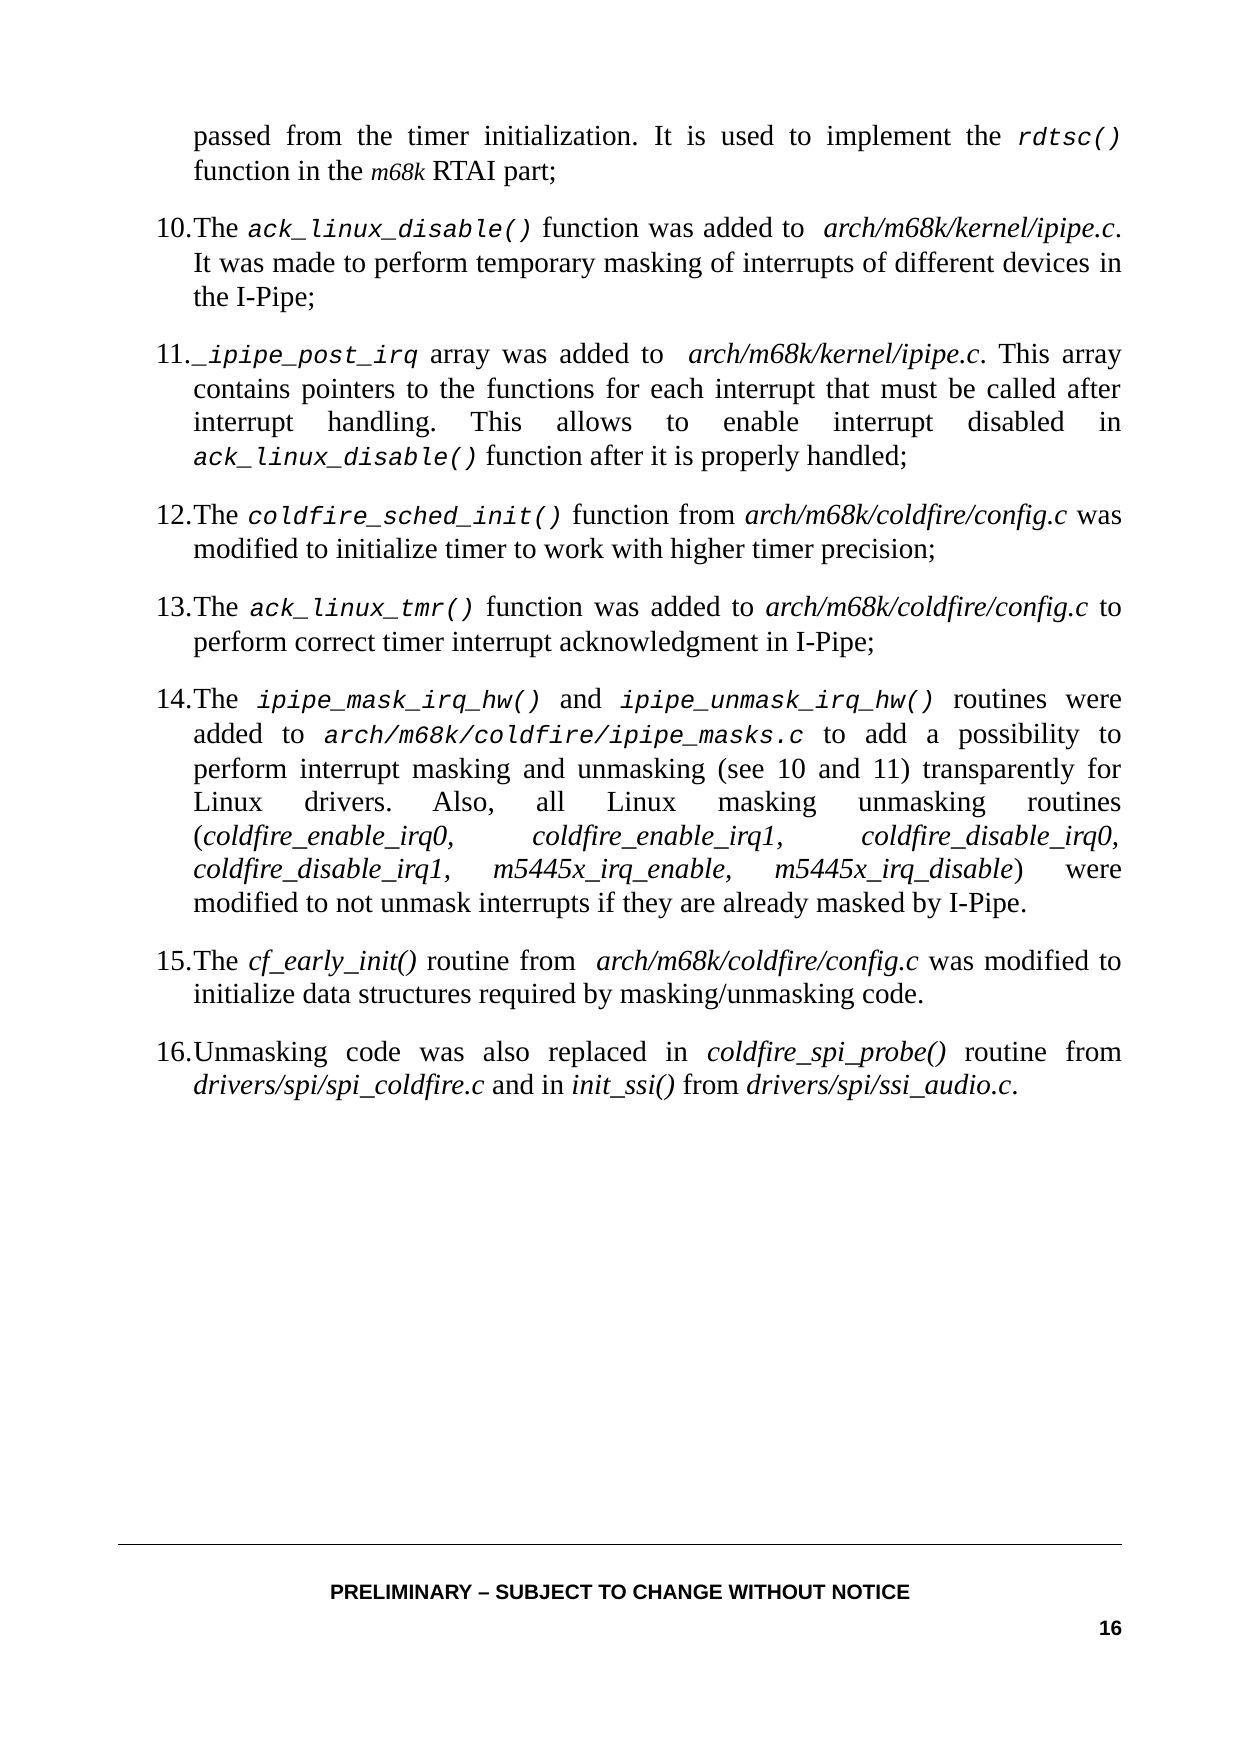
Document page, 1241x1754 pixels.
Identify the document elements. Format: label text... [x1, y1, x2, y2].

list The coldfire_sched_init() function from arch/m68k/coldfire/config.c was modified to initialize timer to work with higher timer precision; [156, 497, 1122, 565]
list The ack_linux_disable() function was added to arch/m68k/kernel/ipipe.c. It was made to perform temporary masking of interrupts of different devices in the I-Pipe; [156, 210, 1122, 312]
list Unmasking code was also replaced in coldfire_spi_probe() routine from drivers/spi/spi_coldfire.c and in init_ssi() from drivers/spi/ssi_audio.c. [156, 1034, 1122, 1101]
list _ipipe_post_irq array was added to arch/m68k/kernel/ipipe.c. This array contains pointers to the functions for each interrupt that must be called after interrupt handling. This allows to enable interrupt disabled in ack_linux_disable() function after it is properly handled; [156, 336, 1122, 473]
list The ipipe_mask_irq_hw() and ipipe_unmask_irq_hw() routines were added to arch/m68k/coldfire/ipipe_masks.c to add a possibility to perform interrupt masking and unmasking (see 10 and 11) transparently for Linux drivers. Also, all Linux masking unmasking routines (coldfire_enable_irq0, coldfire_enable_irq1, coldfire_disable_irq0, coldfire_disable_irq1, m5445x_irq_enable, m5445x_irq_disable) were modified to not unmask interrupts if they are already masked by I-Pipe. [156, 681, 1122, 919]
list The ack_linux_tmr() function was added to arch/m68k/coldfire/config.c to perform correct timer interrupt acknowledgment in I-Pipe; [156, 589, 1122, 657]
list passed from the timer initialization. It is used to implement the rdtsc() function in the m68k RTAI part; [156, 118, 1122, 186]
list The cf_early_init() routine from arch/m68k/coldfire/config.c was modified to initialize data structures required by masking/unmasking code. [156, 943, 1122, 1010]
